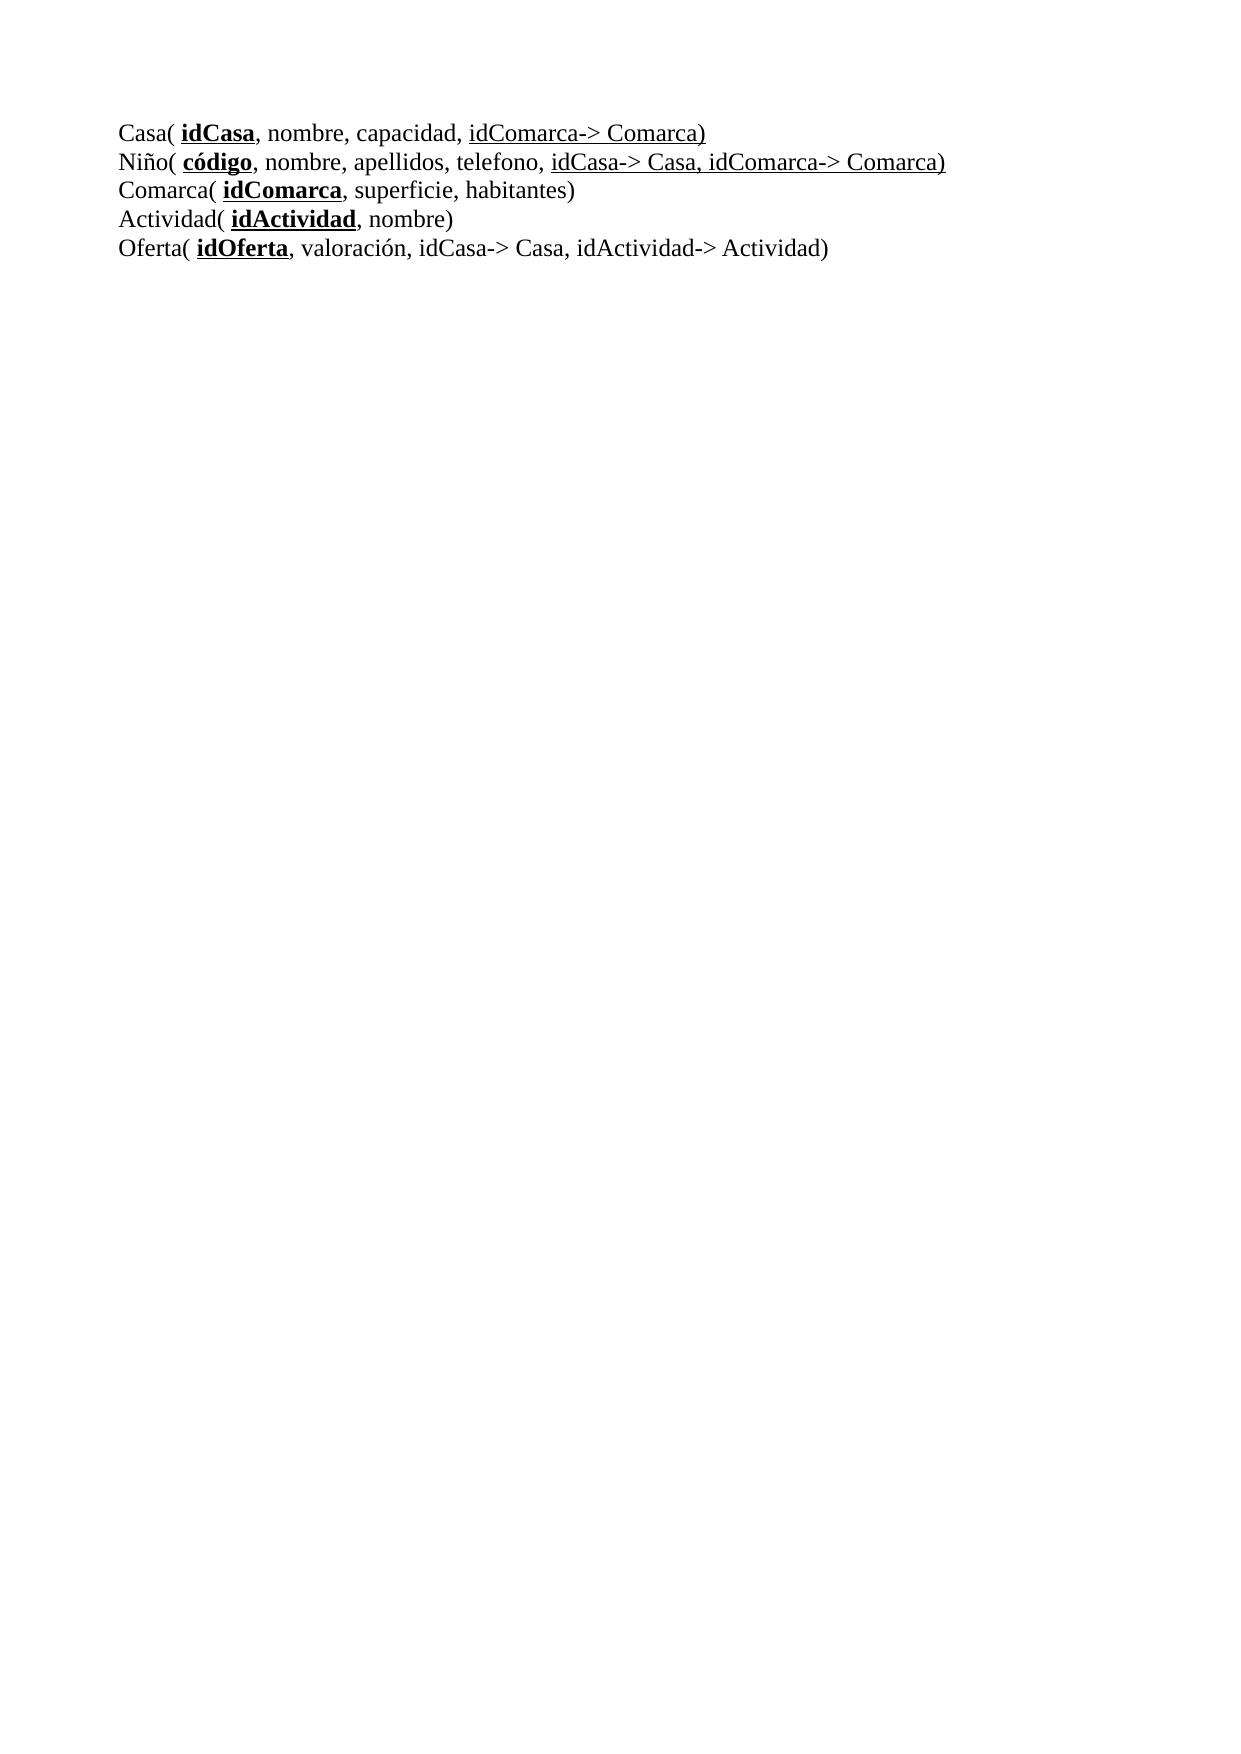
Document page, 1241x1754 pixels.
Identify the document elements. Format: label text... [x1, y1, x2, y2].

text Actividad( idActividad, nombre) [118, 204, 1122, 233]
text Comarca( idComarca, superficie, habitantes) [118, 176, 1122, 204]
text Niño( código, nombre, apellidos, telefono, idCasa-> Casa, idComarca-> Comarca) [118, 147, 1122, 176]
text Oferta( idOferta, valoración, idCasa-> Casa, idActividad-> Actividad) [118, 233, 1122, 262]
text Casa( idCasa, nombre, capacidad, idComarca-> Comarca) [118, 118, 1122, 147]
